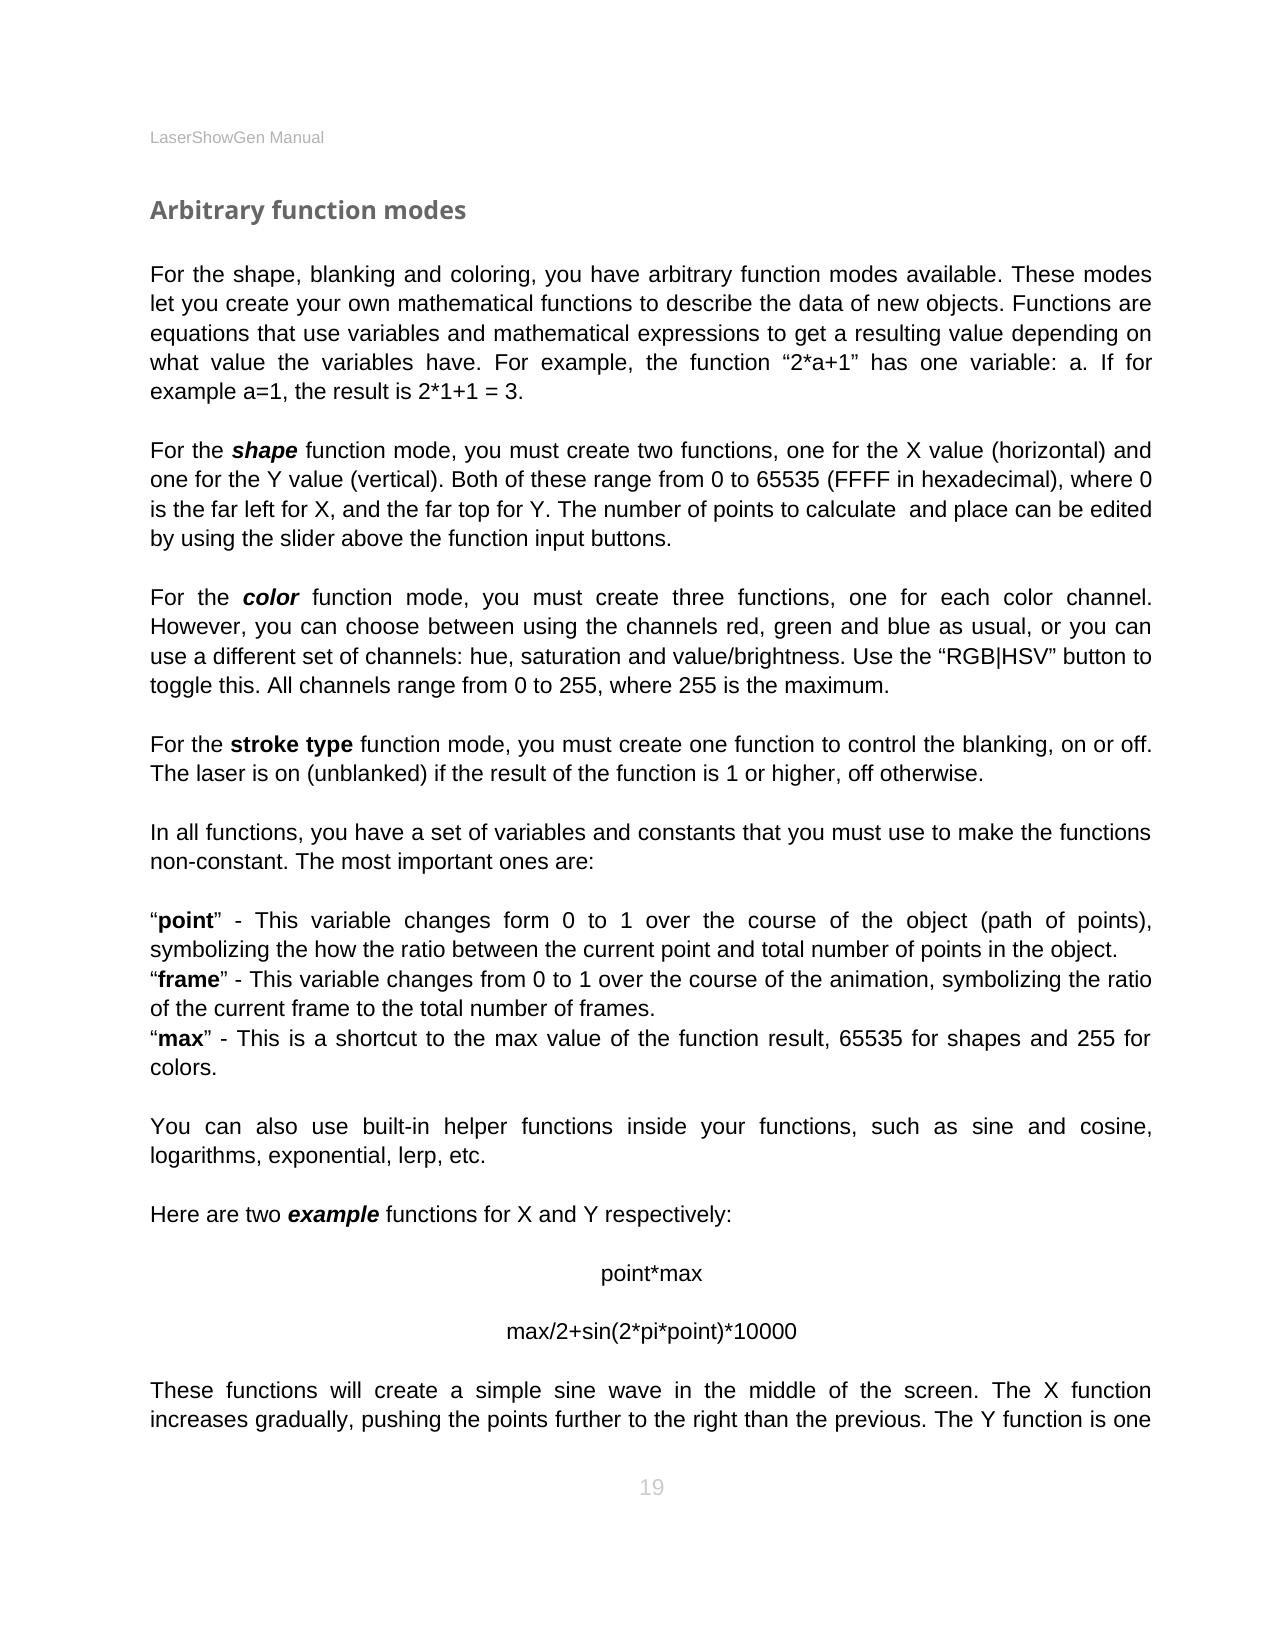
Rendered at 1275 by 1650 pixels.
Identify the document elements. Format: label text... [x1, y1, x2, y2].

text For the shape function mode, you must create two functions, one for the X value (horizontal) and one for the Y value (vertical). Both of these range from 0 to 65535 (FFFF in hexadecimal), where 0 is the far left for X, and the far top for Y. The number of points to calculate and place can be edited by using the slider above the function input buttons. [150, 438, 1153, 551]
text “frame” - This variable changes from 0 to 1 over the course of the animation, symbolizing the ratio of the current frame to the total number of frames. [150, 966, 1153, 1021]
text For the stroke type function mode, you must create one function to control the blanking, on or off. The laser is on (unblanked) if the result of the function is 1 or higher, off otherwise. [150, 731, 1153, 786]
text For the shape, blanking and coloring, you have arbitrary function modes available. These modes let you create your own mathematical functions to describe the data of new objects. Functions are equations that use variables and mathematical expressions to get a resulting value depending on what value the variables have. For example, the function “2*a+1” has one variable: a. If for example a=1, the result is 2*1+1 = 3. [150, 261, 1153, 404]
text point*max [150, 1260, 1153, 1286]
text These functions will create a simple sine wave in the middle of the screen. The X function increases gradually, pushing the points further to the right than the previous. The Y function is one [150, 1378, 1153, 1433]
text “point” - This variable changes form 0 to 1 over the course of the object (path of points), symbolizing the how the ratio between the current point and total number of points in the object. [150, 908, 1153, 963]
text Here are two example functions for X and Y respectively: [150, 1201, 1153, 1227]
text “max” - This is a shortcut to the max value of the function result, 65535 for shapes and 255 for colors. [150, 1025, 1153, 1080]
subtitle Arbitrary function modes [150, 193, 1153, 227]
text max/2+sin(2*pi*point)*10000 [150, 1319, 1153, 1344]
text You can also use built-in helper functions inside your functions, such as sine and cosine, logarithms, exponential, lerp, etc. [150, 1113, 1153, 1168]
text For the color function mode, you must create three functions, one for each color channel. However, you can choose between using the channels red, green and blue as usual, or you can use a different set of channels: hue, saturation and value/brightness. Use the “RGB|HSV” button to toggle this. All channels range from 0 to 255, where 255 is the maximum. [150, 584, 1153, 698]
text In all functions, you have a set of variables and constants that you must use to make the functions non-constant. The most important ones are: [150, 819, 1153, 874]
